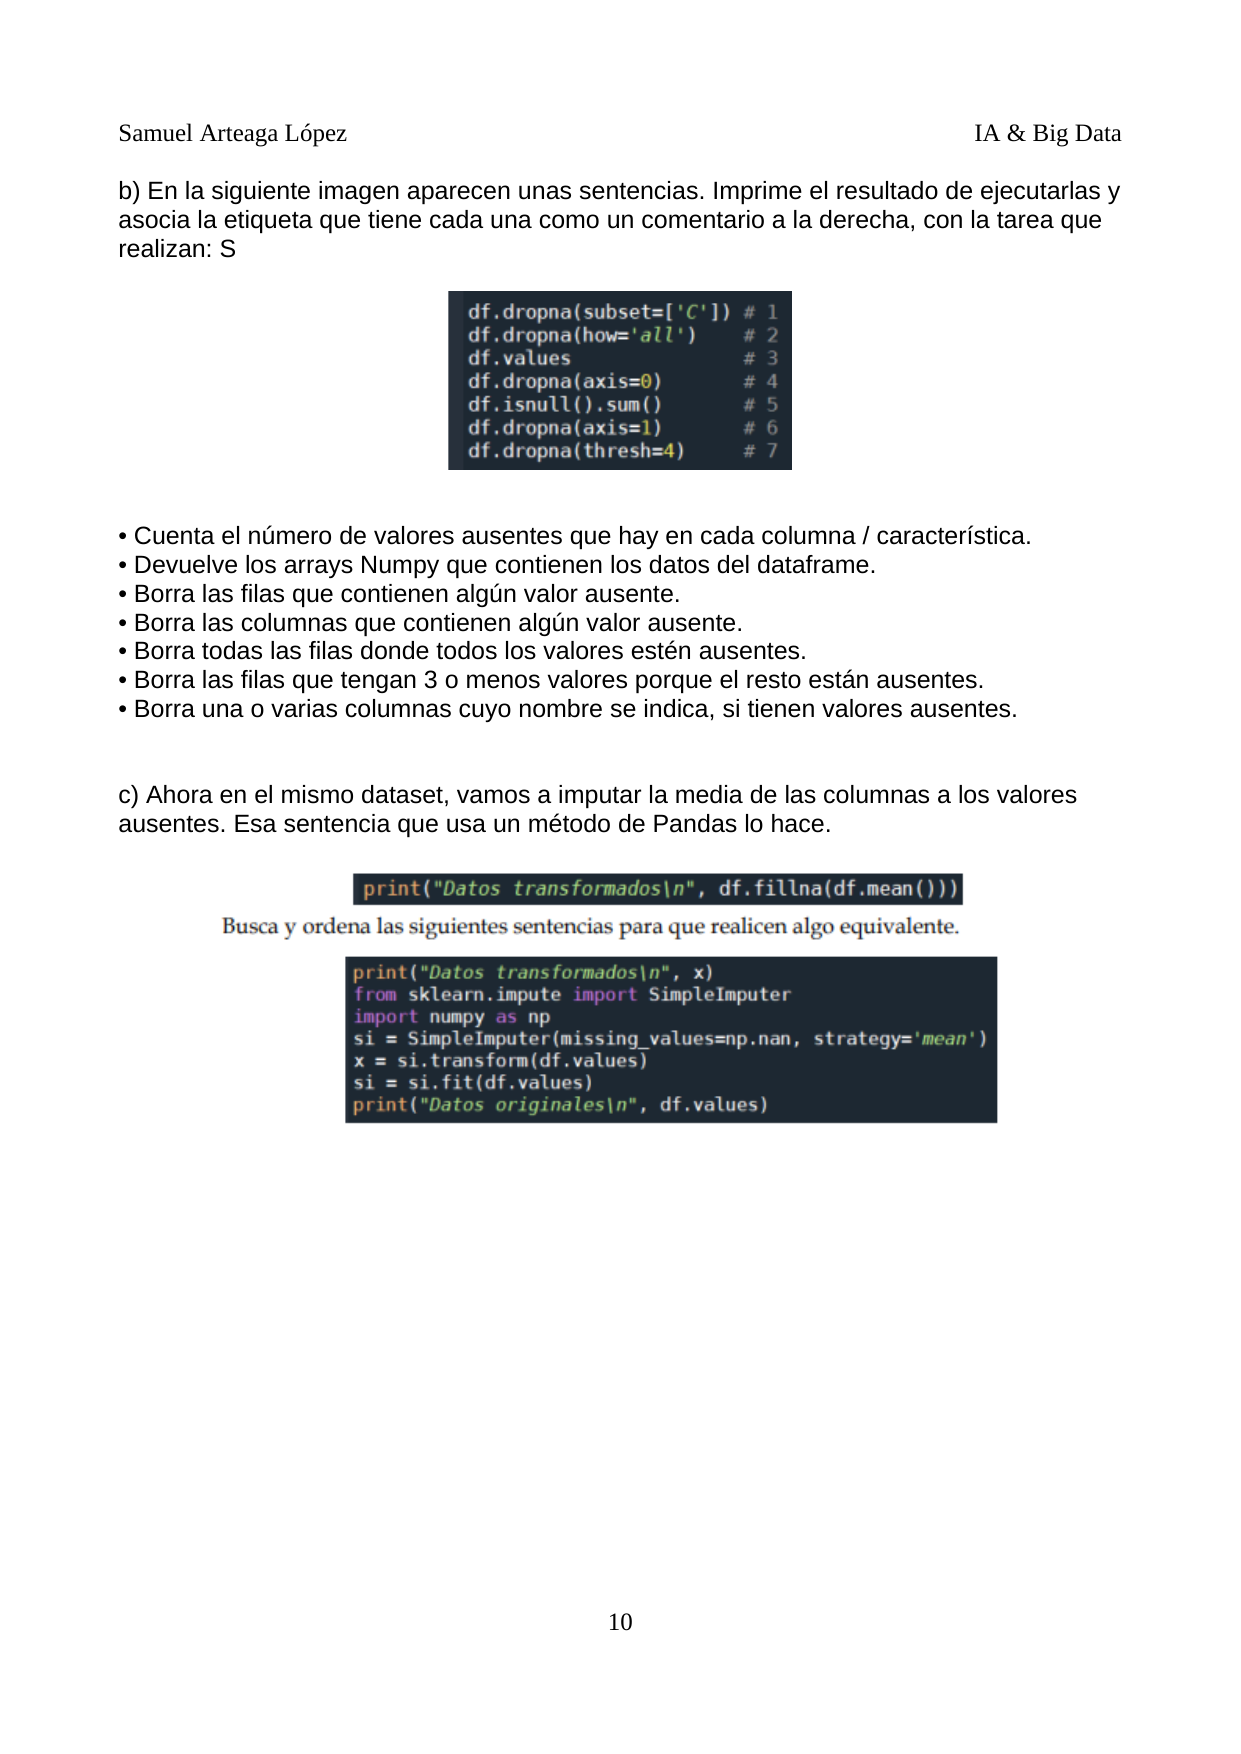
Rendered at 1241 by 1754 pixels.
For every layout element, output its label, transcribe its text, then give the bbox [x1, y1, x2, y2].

picture [448, 291, 792, 470]
text • Borra una o varias columnas cuyo nombre se indica, si tienen valores ausentes. [118, 694, 1122, 723]
text • Borra las columnas que contienen algún valor ausente. [118, 608, 1122, 636]
text • Borra las filas que tengan 3 o menos valores porque el resto están ausentes. [118, 665, 1122, 694]
text • Borra todas las filas donde todos los valores estén ausentes. [118, 636, 1122, 665]
picture [219, 866, 1021, 1128]
text • Cuenta el número de valores ausentes que hay en cada columna / característica. [118, 521, 1122, 550]
text • Borra las filas que contienen algún valor ausente. [118, 579, 1122, 608]
text b) En la siguiente imagen aparecen unas sentencias. Imprime el resultado de ejecutarlas y asocia la etiqueta que tiene cada una como un comentario a la derecha, con la tarea que realizan: S [118, 176, 1122, 263]
text • Devuelve los arrays Numpy que contienen los datos del dataframe. [118, 550, 1122, 579]
text c) Ahora en el mismo dataset, vamos a imputar la media de las columnas a los valores ausentes. Esa sentencia que usa un método de Pandas lo hace. [118, 780, 1122, 838]
